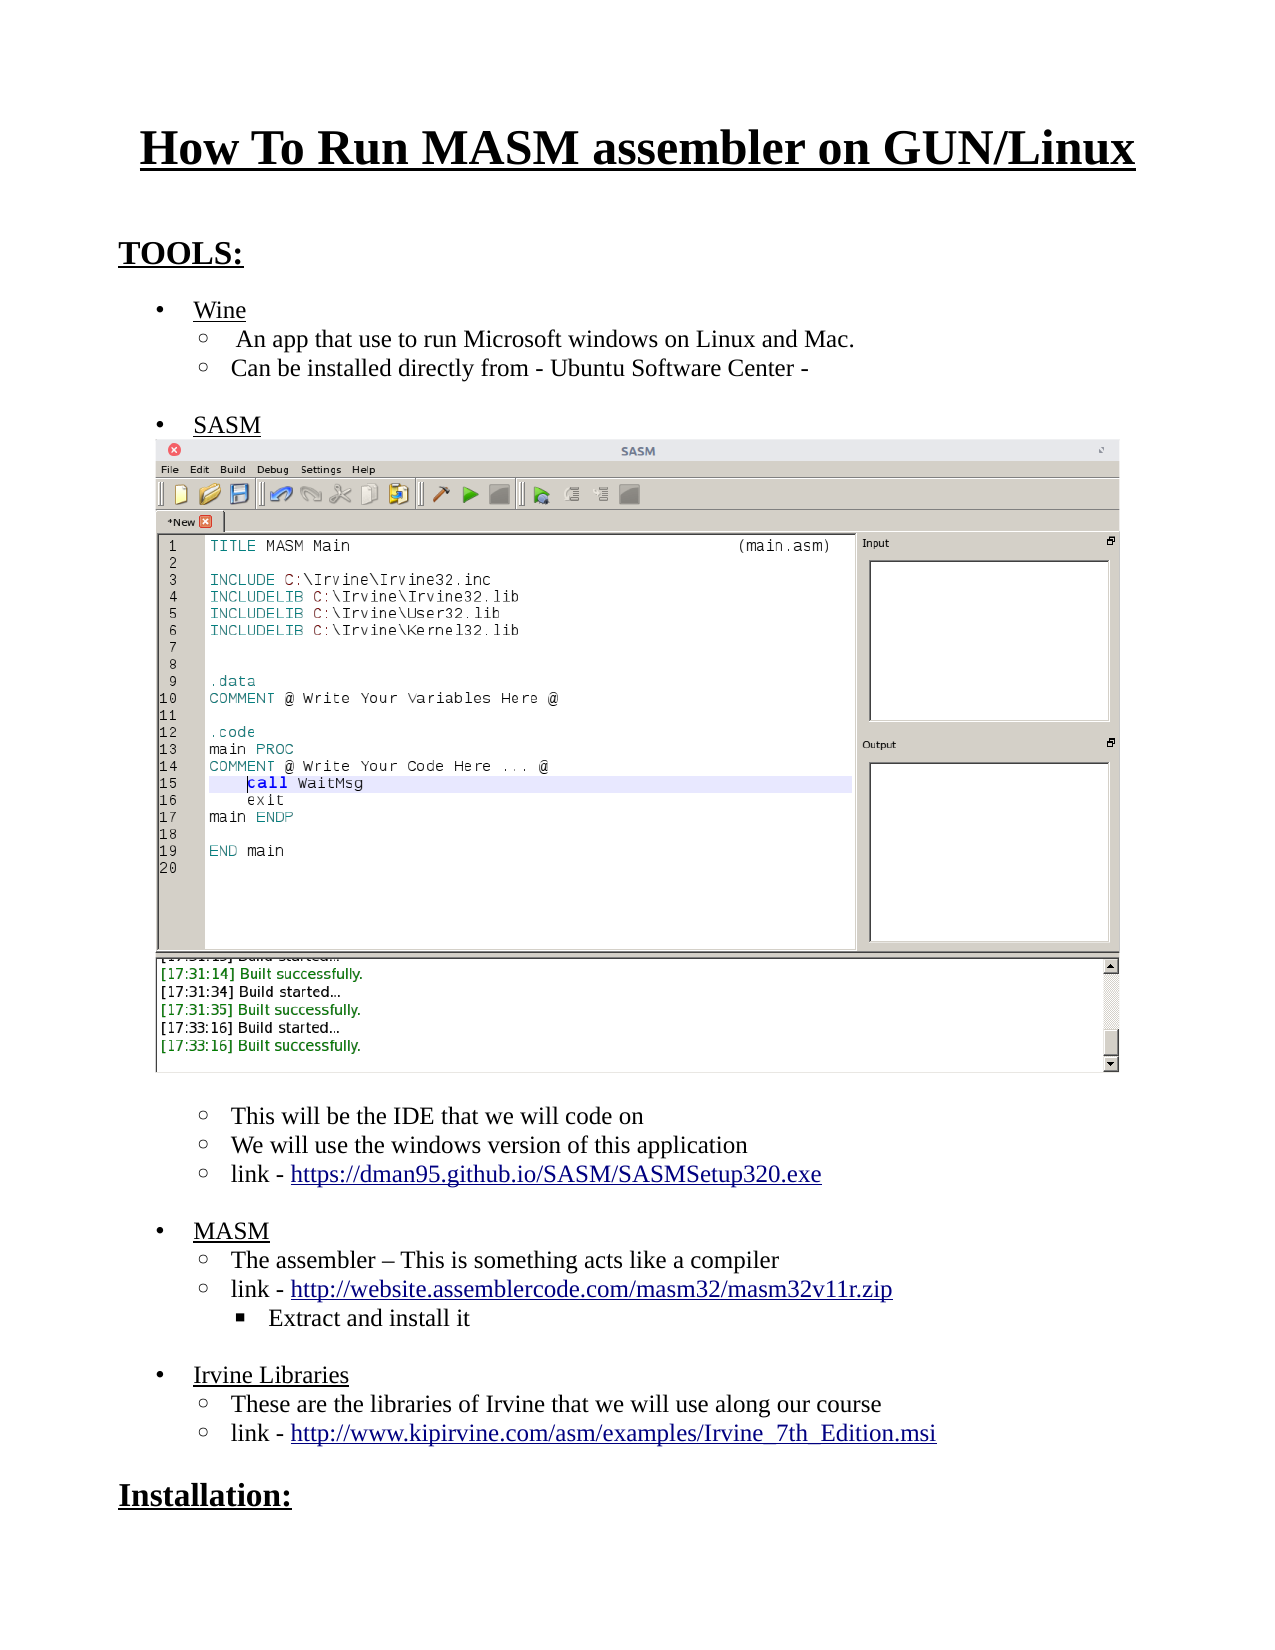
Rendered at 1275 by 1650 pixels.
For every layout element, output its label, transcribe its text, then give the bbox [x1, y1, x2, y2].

list link - http://www.kipirvine.com/asm/examples/Irvine_7th_Edition.msi [193, 1418, 1157, 1446]
list SASM [156, 411, 1157, 439]
list Extract and install it [231, 1303, 1157, 1331]
text TOOLS: [118, 233, 1157, 271]
list We will use the windows version of this application [193, 1130, 1157, 1159]
list The assembler – This is something acts like a compiler [193, 1245, 1157, 1274]
text How To Run MASM assembler on GUN/Linux [118, 118, 1157, 176]
list MASM [156, 1216, 1157, 1245]
list Irvine Libraries [156, 1360, 1157, 1389]
list These are the libraries of Irvine that we will use along our course [193, 1389, 1157, 1418]
picture [155, 439, 1120, 1073]
list Wine [156, 296, 1157, 324]
list link - https://dman95.github.io/SASM/SASMSetup320.exe [193, 1159, 1157, 1188]
list This will be the IDE that we will code on [193, 1101, 1157, 1130]
list An app that use to run Microsoft windows on Linux and Mac. [193, 324, 1157, 353]
list Can be installed directly from - Ubuntu Software Center - [193, 353, 1157, 382]
text Installation: [118, 1475, 1157, 1513]
list link - http://website.assemblercode.com/masm32/masm32v11r.zip [193, 1274, 1157, 1303]
